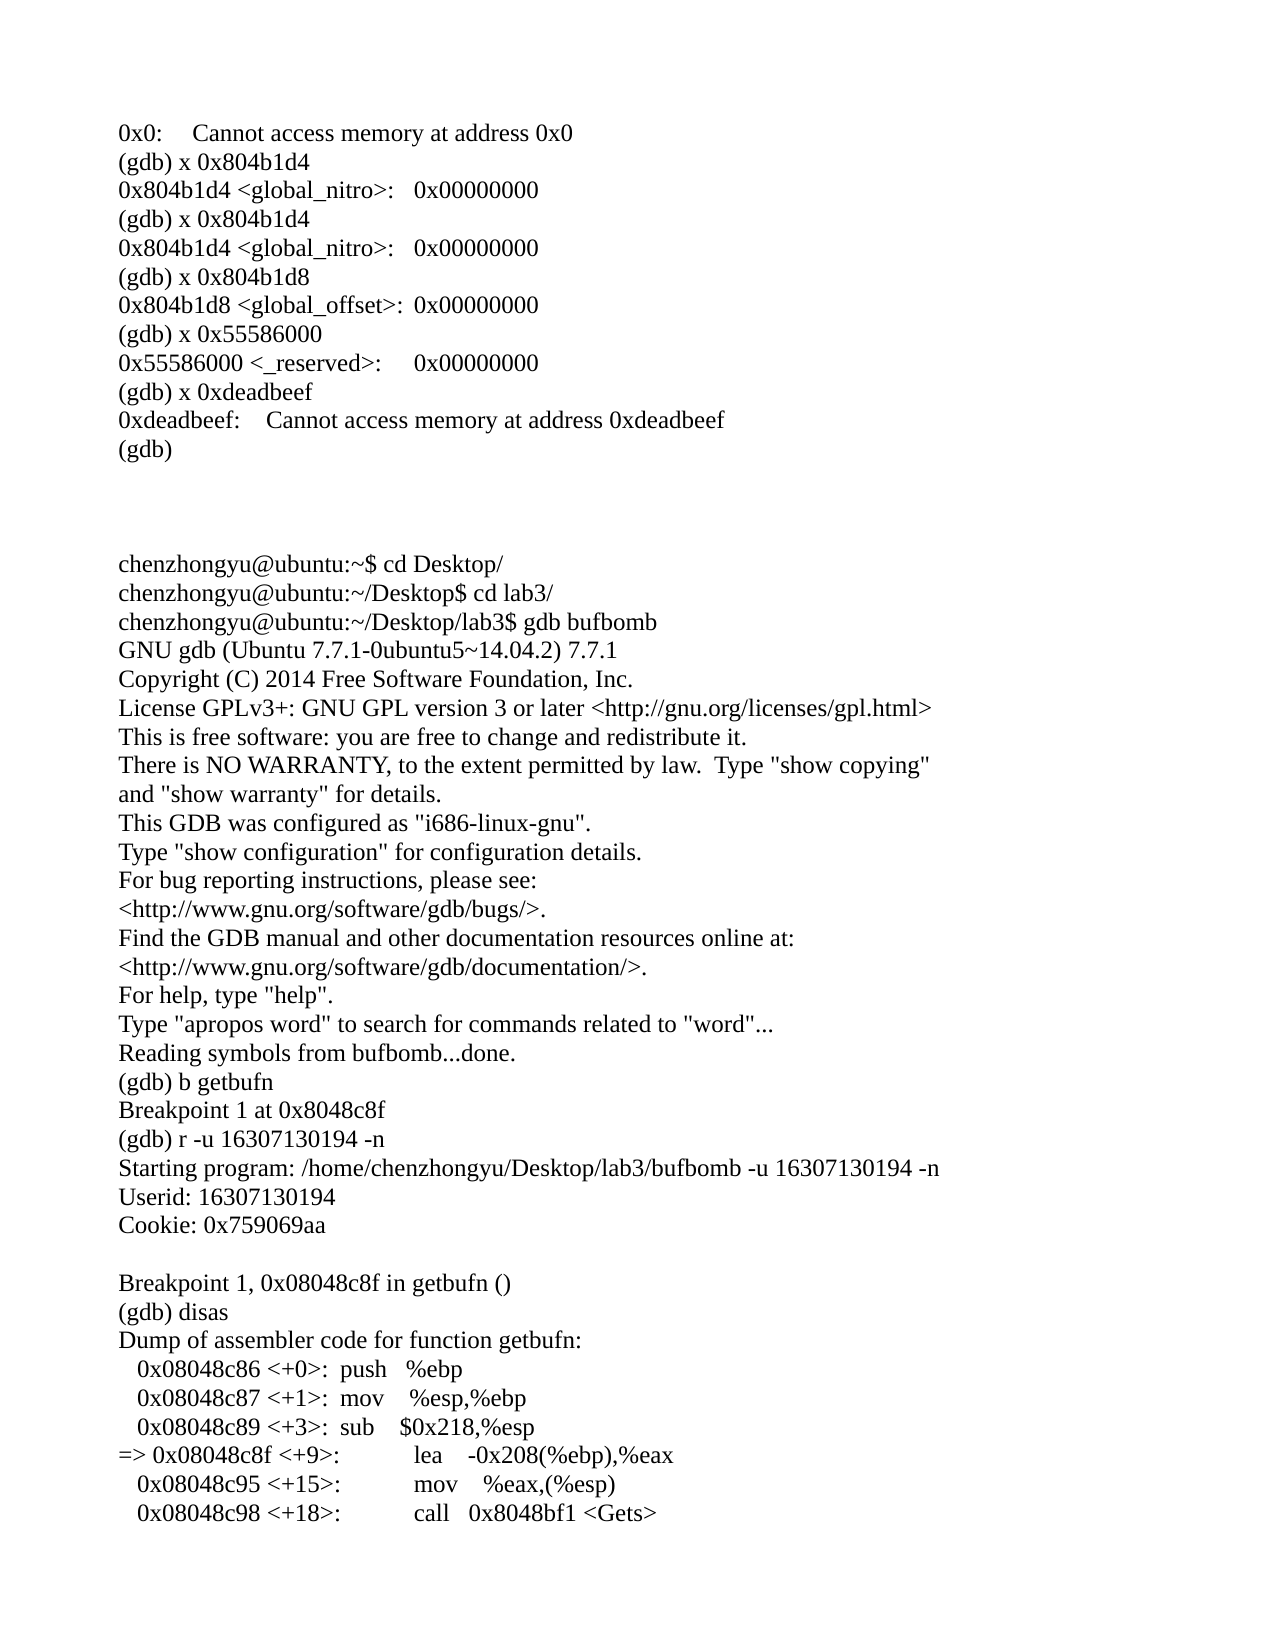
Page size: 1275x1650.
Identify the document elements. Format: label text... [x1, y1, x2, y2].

text GNU gdb (Ubuntu 7.7.1-0ubuntu5~14.04.2) 7.7.1 [118, 636, 1157, 664]
text For bug reporting instructions, please see: [118, 866, 1157, 894]
text License GPLv3+: GNU GPL version 3 or later <http://gnu.org/licenses/gpl.html> [118, 693, 1157, 722]
text Type "show configuration" for configuration details. [118, 837, 1157, 866]
text chenzhongyu@ubuntu:~/Desktop$ cd lab3/ [118, 578, 1157, 607]
text (gdb) disas [118, 1297, 1157, 1326]
text 0x804b1d4 <global_nitro>: 0x00000000 [118, 233, 1157, 262]
text 0x08048c98 <+18>: call 0x8048bf1 <Gets> [118, 1498, 1157, 1527]
text There is NO WARRANTY, to the extent permitted by law. Type "show copying" [118, 751, 1157, 779]
text (gdb) x 0x804b1d8 [118, 262, 1157, 291]
text 0x08048c95 <+15>: mov %eax,(%esp) [118, 1469, 1157, 1498]
text For help, type "help". [118, 981, 1157, 1009]
text chenzhongyu@ubuntu:~$ cd Desktop/ [118, 549, 1157, 578]
text Starting program: /home/chenzhongyu/Desktop/lab3/bufbomb -u 16307130194 -n [118, 1153, 1157, 1182]
text <http://www.gnu.org/software/gdb/documentation/>. [118, 952, 1157, 981]
text <http://www.gnu.org/software/gdb/bugs/>. [118, 894, 1157, 923]
text and "show warranty" for details. [118, 779, 1157, 808]
text chenzhongyu@ubuntu:~/Desktop/lab3$ gdb bufbomb [118, 607, 1157, 636]
text Breakpoint 1 at 0x8048c8f [118, 1096, 1157, 1124]
text Cookie: 0x759069aa [118, 1211, 1157, 1239]
text (gdb) b getbufn [118, 1067, 1157, 1096]
text (gdb) r -u 16307130194 -n [118, 1124, 1157, 1153]
text => 0x08048c8f <+9>: lea -0x208(%ebp),%eax [118, 1441, 1157, 1469]
text This is free software: you are free to change and redistribute it. [118, 722, 1157, 751]
text (gdb) x 0xdeadbeef [118, 377, 1157, 406]
text (gdb) [118, 434, 1157, 463]
text (gdb) x 0x804b1d4 [118, 204, 1157, 233]
text 0x08048c86 <+0>: push %ebp [118, 1354, 1157, 1383]
text This GDB was configured as "i686-linux-gnu". [118, 808, 1157, 837]
text Find the GDB manual and other documentation resources online at: [118, 923, 1157, 952]
text 0x08048c89 <+3>: sub $0x218,%esp [118, 1412, 1157, 1441]
text 0x55586000 <_reserved>: 0x00000000 [118, 348, 1157, 377]
text 0xdeadbeef: Cannot access memory at address 0xdeadbeef [118, 406, 1157, 434]
text 0x804b1d4 <global_nitro>: 0x00000000 [118, 176, 1157, 204]
text (gdb) x 0x55586000 [118, 319, 1157, 348]
text Copyright (C) 2014 Free Software Foundation, Inc. [118, 664, 1157, 693]
text (gdb) x 0x804b1d4 [118, 147, 1157, 176]
text 0x0: Cannot access memory at address 0x0 [118, 118, 1157, 147]
text Userid: 16307130194 [118, 1182, 1157, 1211]
text Breakpoint 1, 0x08048c8f in getbufn () [118, 1268, 1157, 1297]
text 0x804b1d8 <global_offset>: 0x00000000 [118, 291, 1157, 319]
text 0x08048c87 <+1>: mov %esp,%ebp [118, 1383, 1157, 1412]
text Type "apropos word" to search for commands related to "word"... [118, 1009, 1157, 1038]
text Dump of assembler code for function getbufn: [118, 1326, 1157, 1354]
text Reading symbols from bufbomb...done. [118, 1038, 1157, 1067]
